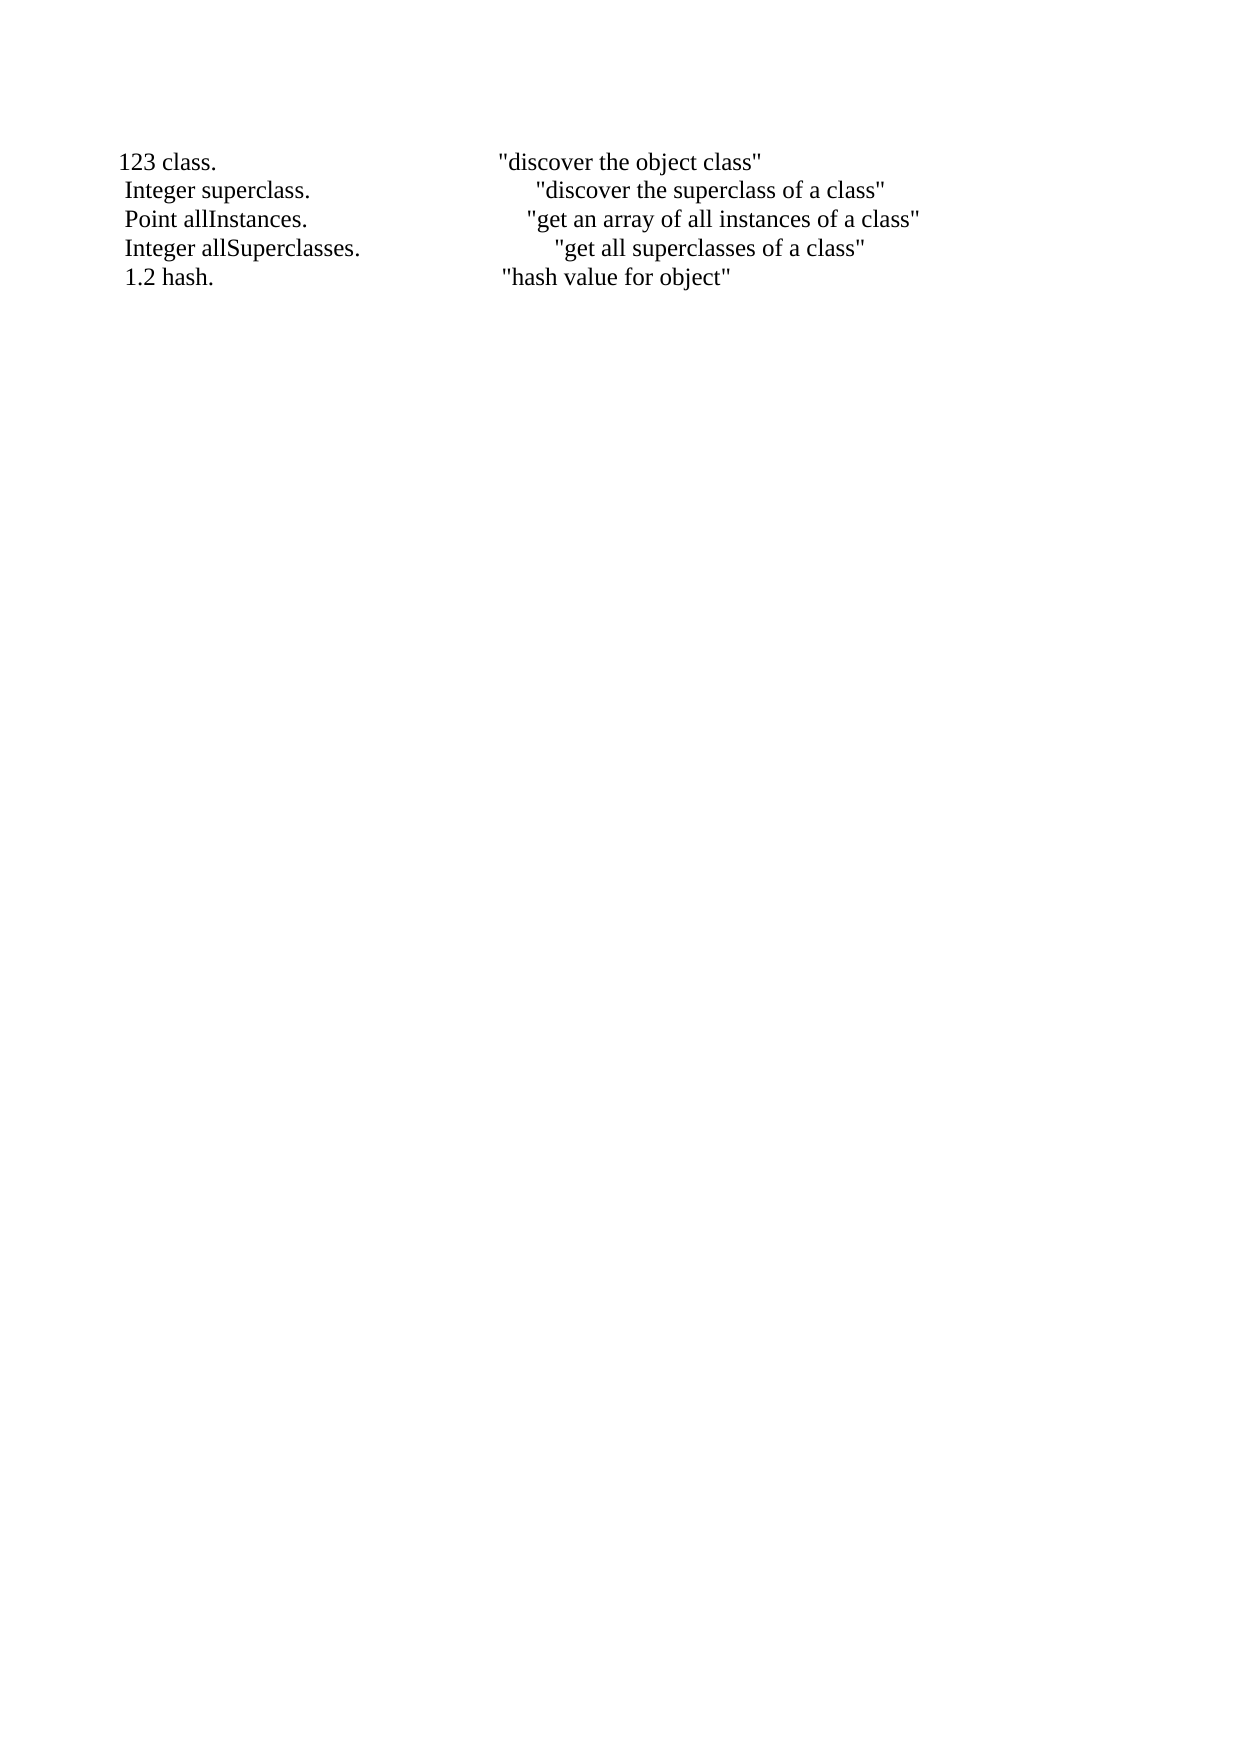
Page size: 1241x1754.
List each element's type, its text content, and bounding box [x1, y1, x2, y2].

text 123 class. "discover the object class" [118, 147, 1122, 176]
text Integer superclass. "discover the superclass of a class" [118, 176, 1122, 204]
text Integer allSuperclasses. "get all superclasses of a class" [118, 233, 1122, 262]
text Point allInstances. "get an array of all instances of a class" [118, 204, 1122, 233]
text 1.2 hash. "hash value for object" [118, 262, 1122, 291]
